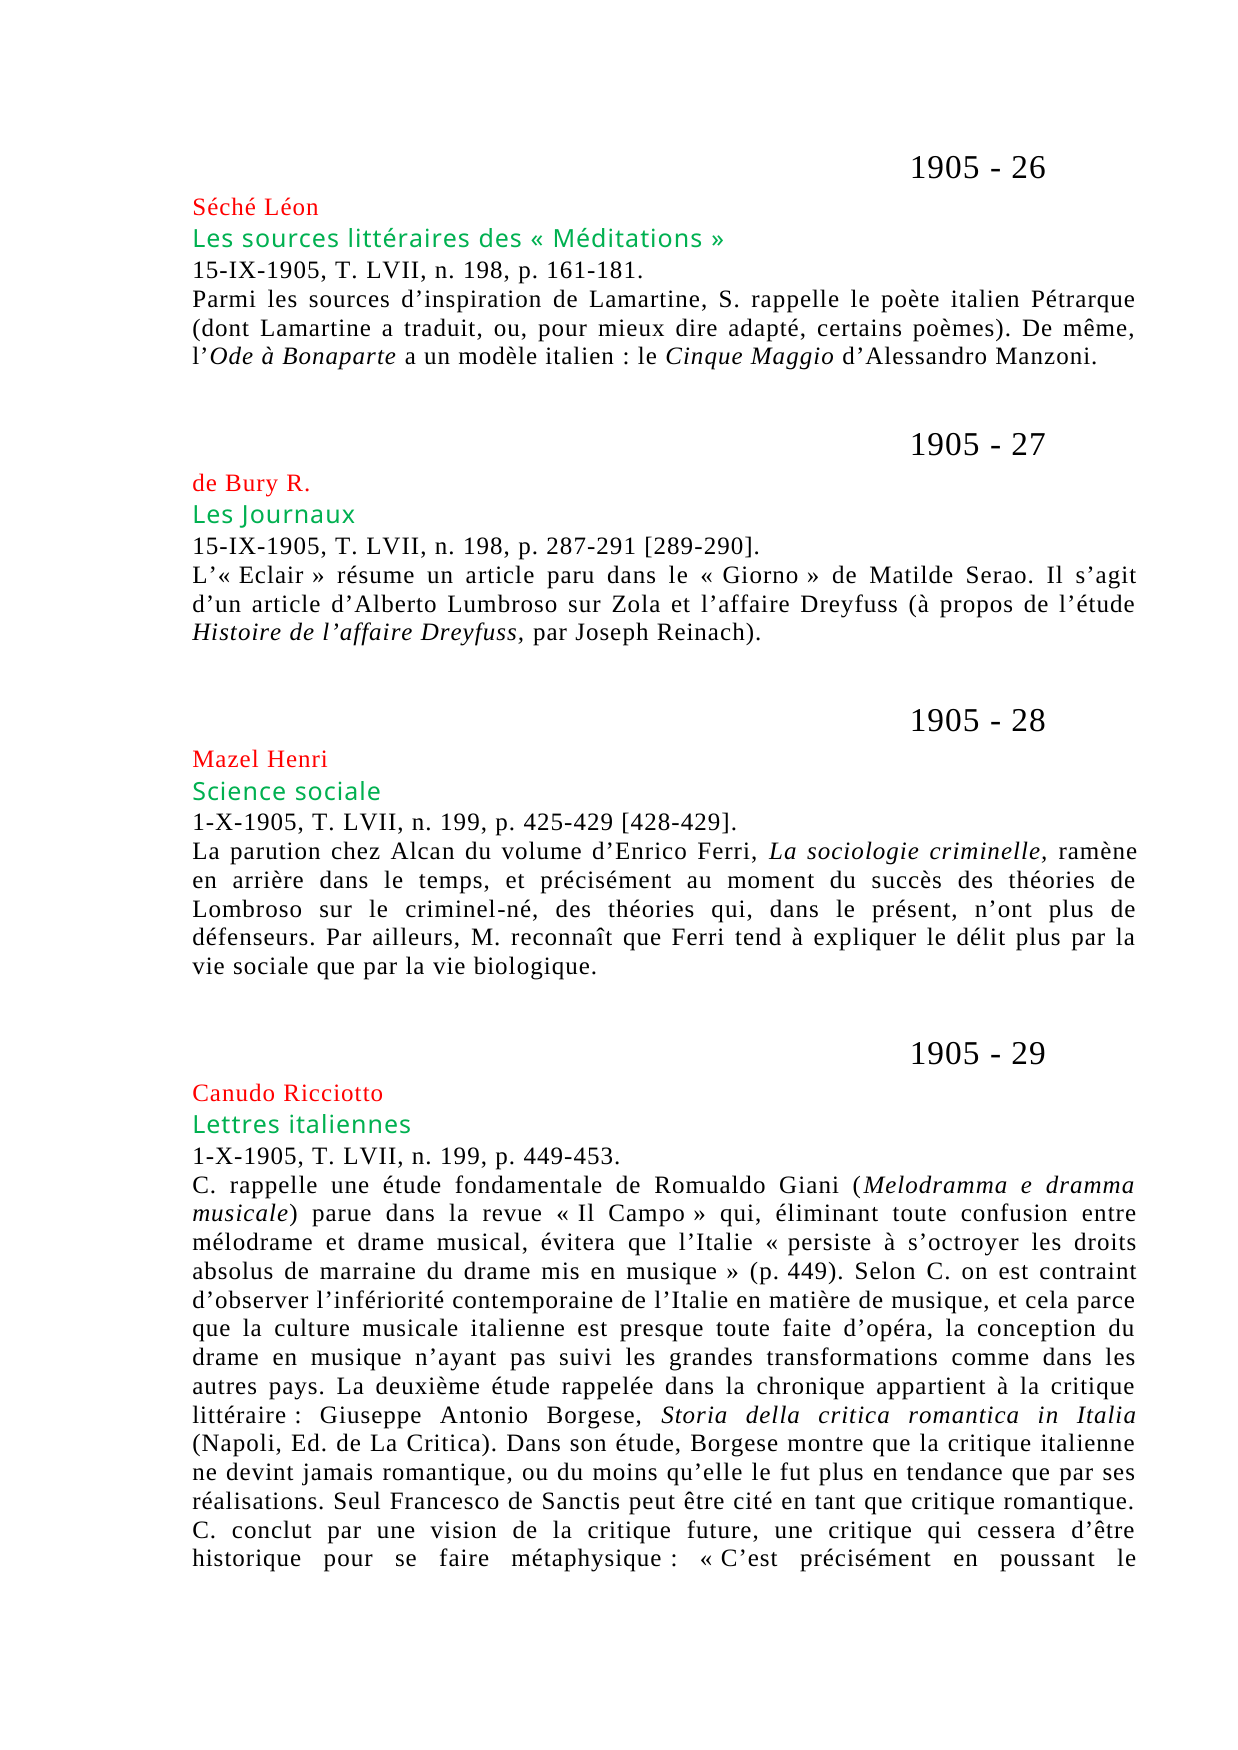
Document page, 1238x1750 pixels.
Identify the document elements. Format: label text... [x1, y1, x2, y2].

subtitle 1905 ‑ 28 [192, 700, 1046, 738]
text 1‑X‑1905, T. LVII, n. 199, p. 425‑429 [428‑429]. [192, 807, 1137, 836]
text L’« Eclair » résume un article paru dans le « Giorno » de Matilde Serao. Il s’agit d’un article d’Alberto Lumbroso sur Zola et l’affaire Dreyfuss (à propos de l’étude Histoire de l’affaire Dreyfuss, par Joseph Reinach). [192, 560, 1137, 646]
text de Bury R. [192, 468, 1046, 497]
text Les Journaux [192, 497, 1046, 531]
text 1‑X‑1905, T. LVII, n. 199, p. 449‑453. [192, 1141, 1137, 1170]
text Science sociale [192, 773, 1046, 807]
text Séché Léon [192, 192, 1046, 221]
text Les sources littéraires des « Méditations » [192, 221, 1046, 255]
text La parution chez Alcan du volume d’Enrico Ferri, La sociologie criminelle, ramène en arrière dans le temps, et précisément au moment du succès des théories de Lombroso sur le criminel‑né, des théories qui, dans le présent, n’ont plus de défenseurs. Par ailleurs, M. reconnaît que Ferri tend à expliquer le délit plus par la vie sociale que par la vie biologique. [192, 836, 1137, 980]
subtitle 1905 ‑ 29 [192, 1034, 1046, 1072]
subtitle 1905 ‑ 26 [192, 148, 1046, 186]
text Canudo Ricciotto [192, 1078, 1046, 1107]
text Parmi les sources d’inspiration de Lamartine, S. rappelle le poète italien Pétrarque (dont Lamartine a traduit, ou, pour mieux dire adapté, certains poèmes). De même, l’Ode à Bonaparte a un modèle italien : le Cinque Maggio d’Alessandro Manzoni. [192, 284, 1137, 370]
subtitle 1905 ‑ 27 [192, 424, 1046, 462]
text 15‑IX‑1905, T. LVII, n. 198, p. 161‑181. [192, 255, 1137, 284]
text Mazel Henri [192, 744, 1046, 773]
text 15‑IX‑1905, T. LVII, n. 198, p. 287‑291 [289‑290]. [192, 531, 1137, 560]
text Lettres italiennes [192, 1107, 1046, 1141]
text C. rappelle une étude fondamentale de Romualdo Giani (Melodramma e dramma musicale) parue dans la revue « Il Campo » qui, éliminant toute confusion entre mélodrame et drame musical, évitera que l’Italie « persiste à s’octroyer les droits absolus de marraine du drame mis en musique » (p. 449). Selon C. on est contraint d’observer l’infériorité contemporaine de l’Italie en matière de musique, et cela parce que la culture musicale italienne est presque toute faite d’opéra, la conception du drame en musique n’ayant pas suivi les grandes transformations comme dans les autres pays. La deuxième étude rappelée dans la chronique appartient à la critique littéraire : Giuseppe Antonio Borgese, Storia della critica romantica in Italia (Napoli, Ed. de La Critica). Dans son étude, Borgese montre que la critique italienne ne devint jamais romantique, ou du moins qu’elle le fut plus en tendance que par ses réalisations. Seul Francesco de Sanctis peut être cité en tant que critique romantique. C. conclut par une vision de la critique future, une critique qui cessera d’être historique pour se faire métaphysique : « C’est précisément en poussant le [192, 1170, 1137, 1572]
